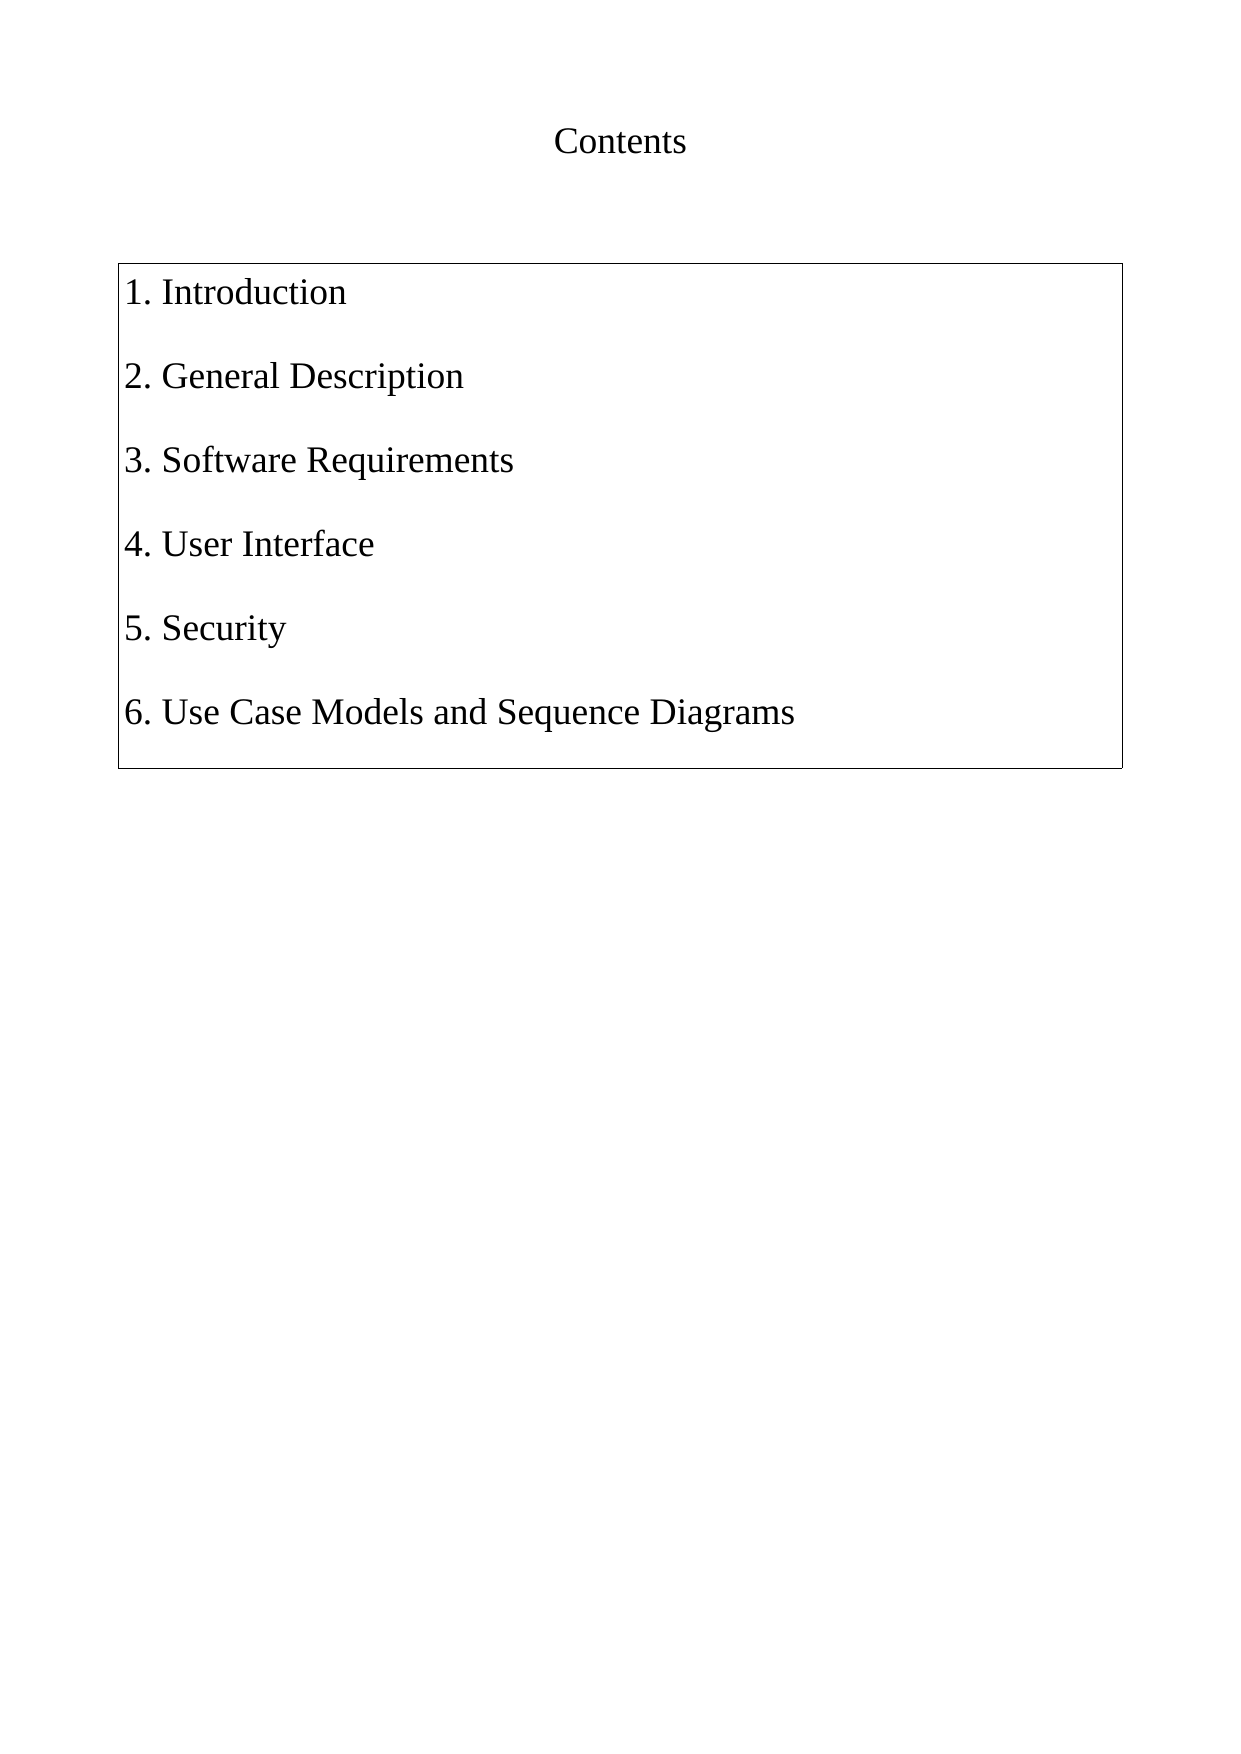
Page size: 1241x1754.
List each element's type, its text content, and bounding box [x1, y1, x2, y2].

table_cell 3. Software Requirements [119, 432, 1021, 516]
text Contents [118, 118, 1122, 161]
table_cell [1021, 432, 1122, 516]
table_header [1021, 264, 1122, 347]
table_cell [1021, 516, 1122, 600]
table_cell [1021, 600, 1122, 684]
table_cell 5. Security [119, 600, 1021, 684]
table_header 1. Introduction [119, 264, 1021, 347]
table_cell [1021, 684, 1122, 768]
table_cell 2. General Description [119, 348, 1021, 432]
table_cell [1021, 348, 1122, 432]
table_cell 4. User Interface [119, 516, 1021, 600]
table_cell 6. Use Case Models and Sequence Diagrams [119, 684, 1021, 768]
